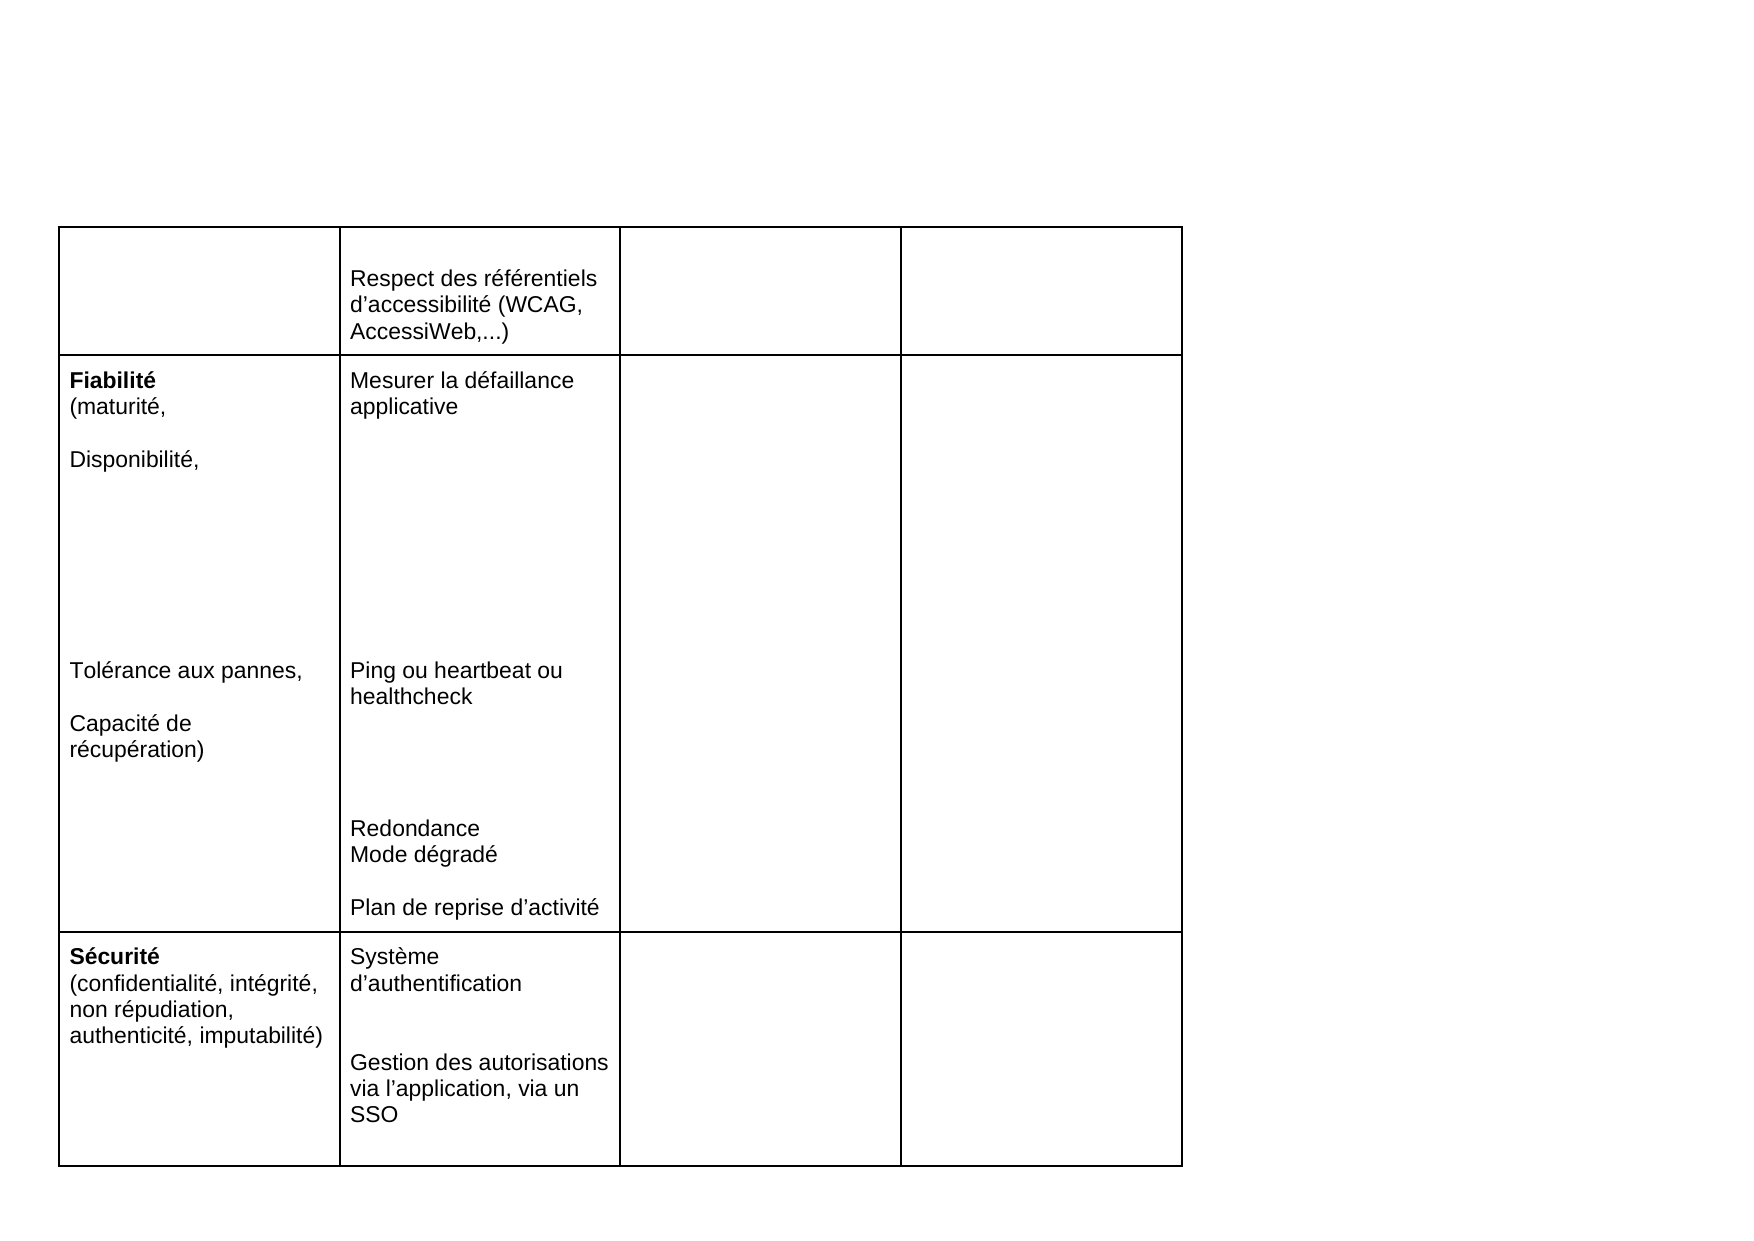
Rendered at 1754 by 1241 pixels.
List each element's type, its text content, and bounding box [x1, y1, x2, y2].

table_cell Mesurer la défaillance applicative Ping ou heartbeat ou healthcheck Redondance Mode dégradé Plan de reprise d’activité [341, 356, 619, 931]
table_cell [902, 228, 1181, 354]
table_cell Fiabilité (maturité, Disponibilité, Tolérance aux pannes, Capacité de récupération) [60, 356, 339, 931]
table_cell [621, 356, 900, 931]
table_cell [60, 228, 339, 354]
table_cell Respect des référentiels d’accessibilité (WCAG, AccessiWeb,...) [341, 228, 619, 354]
table_cell [621, 228, 900, 354]
table_cell [902, 933, 1181, 1164]
table_cell [902, 356, 1181, 931]
table_cell Système d’authentification Gestion des autorisations via l’application, via un SSO [341, 933, 619, 1164]
table_cell [621, 933, 900, 1164]
table_cell Sécurité (confidentialité, intégrité, non répudiation, authenticité, imputabilité) [60, 933, 339, 1164]
